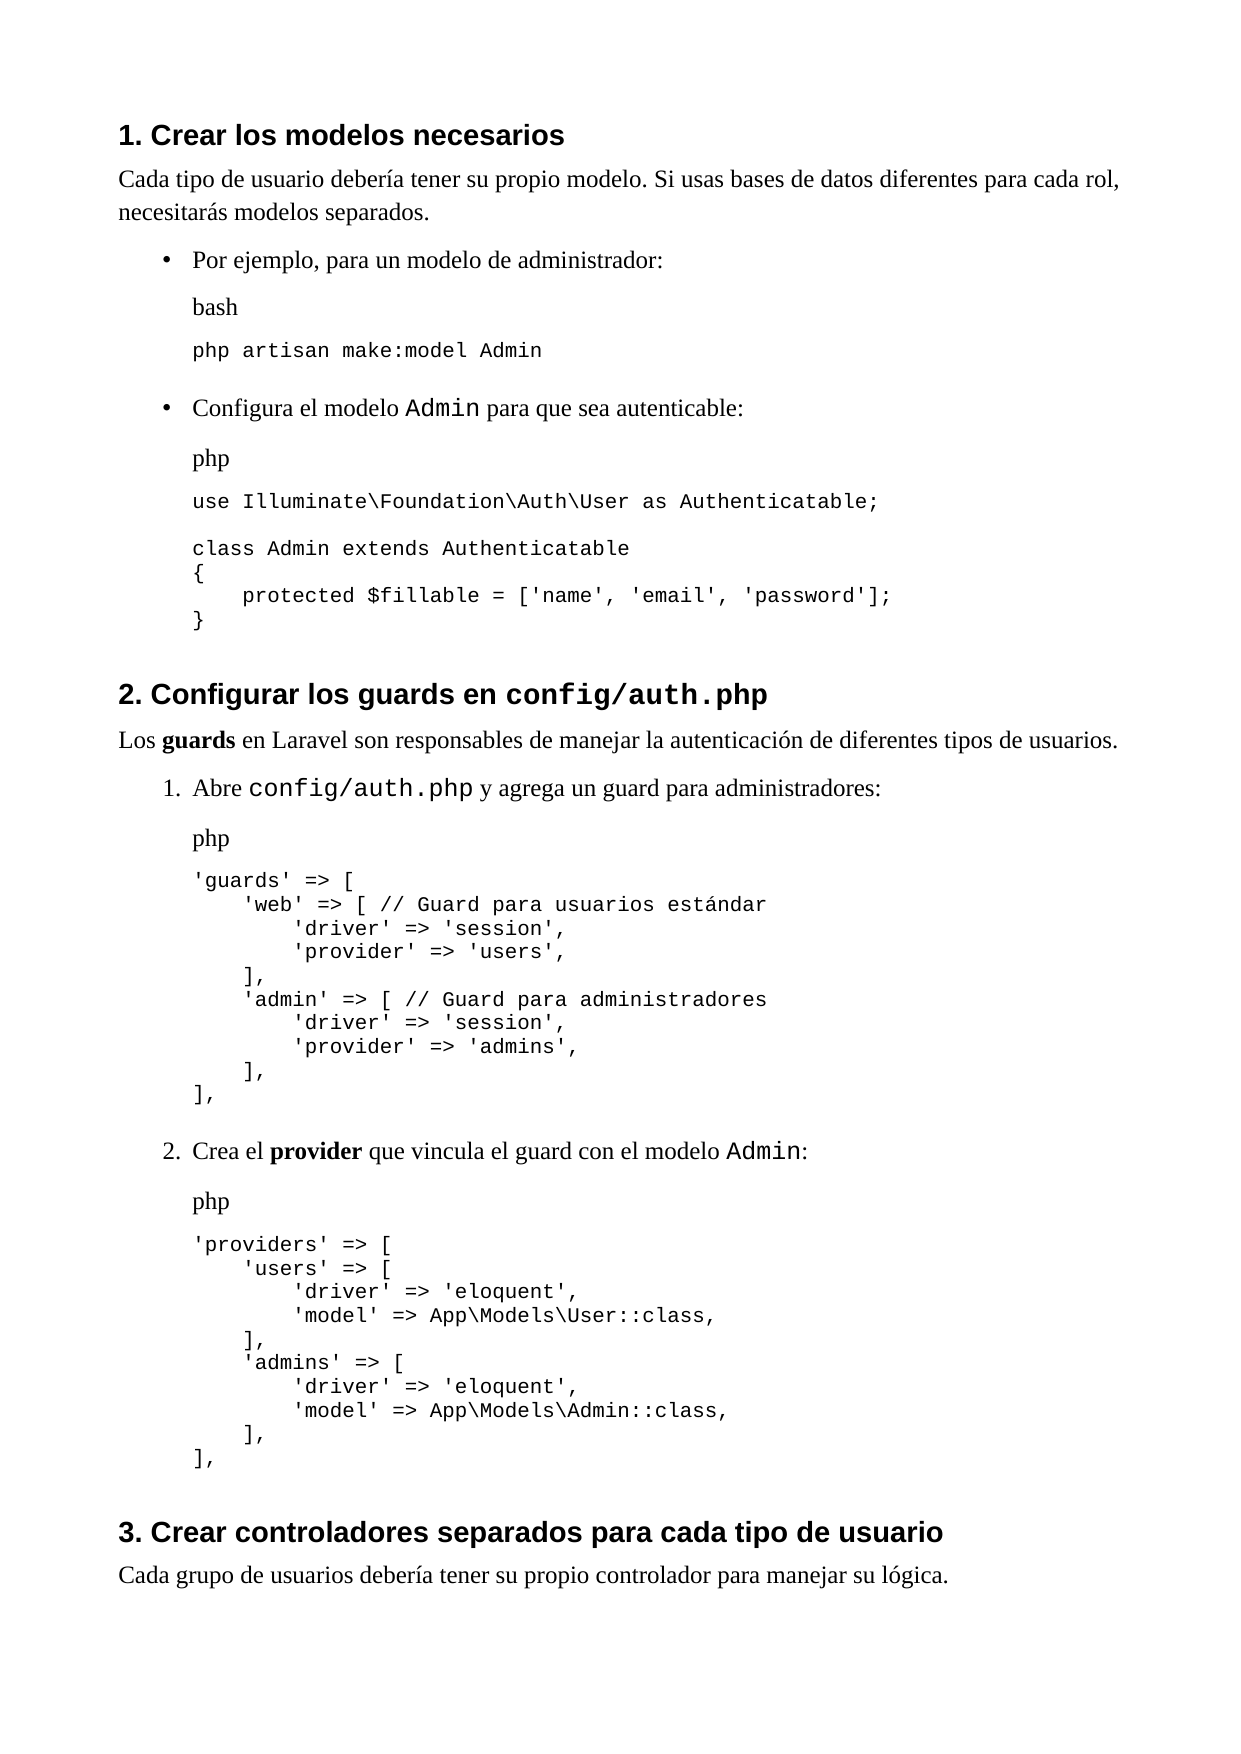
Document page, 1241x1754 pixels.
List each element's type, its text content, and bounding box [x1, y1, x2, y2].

list ], [162, 1447, 1122, 1471]
list ], [162, 965, 1122, 989]
subtitle 1. Crear los modelos necesarios [118, 118, 1122, 152]
list 'admins' => [ [162, 1352, 1122, 1376]
text Cada grupo de usuarios debería tener su propio controlador para manejar su lógica. [118, 1561, 1122, 1589]
text Los guards en Laravel son responsables de manejar la autenticación de diferentes tipos de usuarios. [118, 725, 1122, 754]
list 'model' => App\Models\User::class, [162, 1305, 1122, 1329]
list 'driver' => 'eloquent', [162, 1376, 1122, 1399]
list { [162, 562, 1122, 585]
list Abre config/auth.php y agrega un guard para administradores: [162, 773, 1122, 804]
list bash [162, 292, 1122, 321]
list 'provider' => 'users', [162, 941, 1122, 965]
list use Illuminate\Foundation\Auth\User as Authenticatable; [162, 491, 1122, 514]
list 'driver' => 'session', [162, 918, 1122, 941]
list 'providers' => [ [162, 1234, 1122, 1258]
list Por ejemplo, para un modelo de administrador: [162, 245, 1122, 273]
list 'guards' => [ [162, 871, 1122, 894]
list php [162, 443, 1122, 472]
list php [162, 1186, 1122, 1215]
list 'provider' => 'admins', [162, 1036, 1122, 1060]
list ], [162, 1060, 1122, 1083]
list ], [162, 1423, 1122, 1447]
list ], [162, 1329, 1122, 1352]
subtitle 3. Crear controladores separados para cada tipo de usuario [118, 1514, 1122, 1548]
list 'driver' => 'session', [162, 1012, 1122, 1036]
list 'admin' => [ // Guard para administradores [162, 989, 1122, 1012]
list 'model' => App\Models\Admin::class, [162, 1399, 1122, 1423]
list Configura el modelo Admin para que sea autenticable: [162, 393, 1122, 424]
text Cada tipo de usuario debería tener su propio modelo. Si usas bases de datos diferentes para cada rol, necesitarás modelos separados. [118, 164, 1122, 226]
list php artisan make:model Admin [162, 340, 1122, 364]
list 'driver' => 'eloquent', [162, 1281, 1122, 1305]
list 'users' => [ [162, 1258, 1122, 1281]
list ], [162, 1083, 1122, 1107]
subtitle 2. Configurar los guards en config/auth.php [118, 677, 1122, 713]
list php [162, 823, 1122, 852]
list class Admin extends Authenticatable [162, 538, 1122, 562]
list Crea el provider que vincula el guard con el modelo Admin: [162, 1136, 1122, 1167]
list protected $fillable = ['name', 'email', 'password']; [162, 585, 1122, 609]
list 'web' => [ // Guard para usuarios estándar [162, 894, 1122, 918]
list } [162, 609, 1122, 633]
